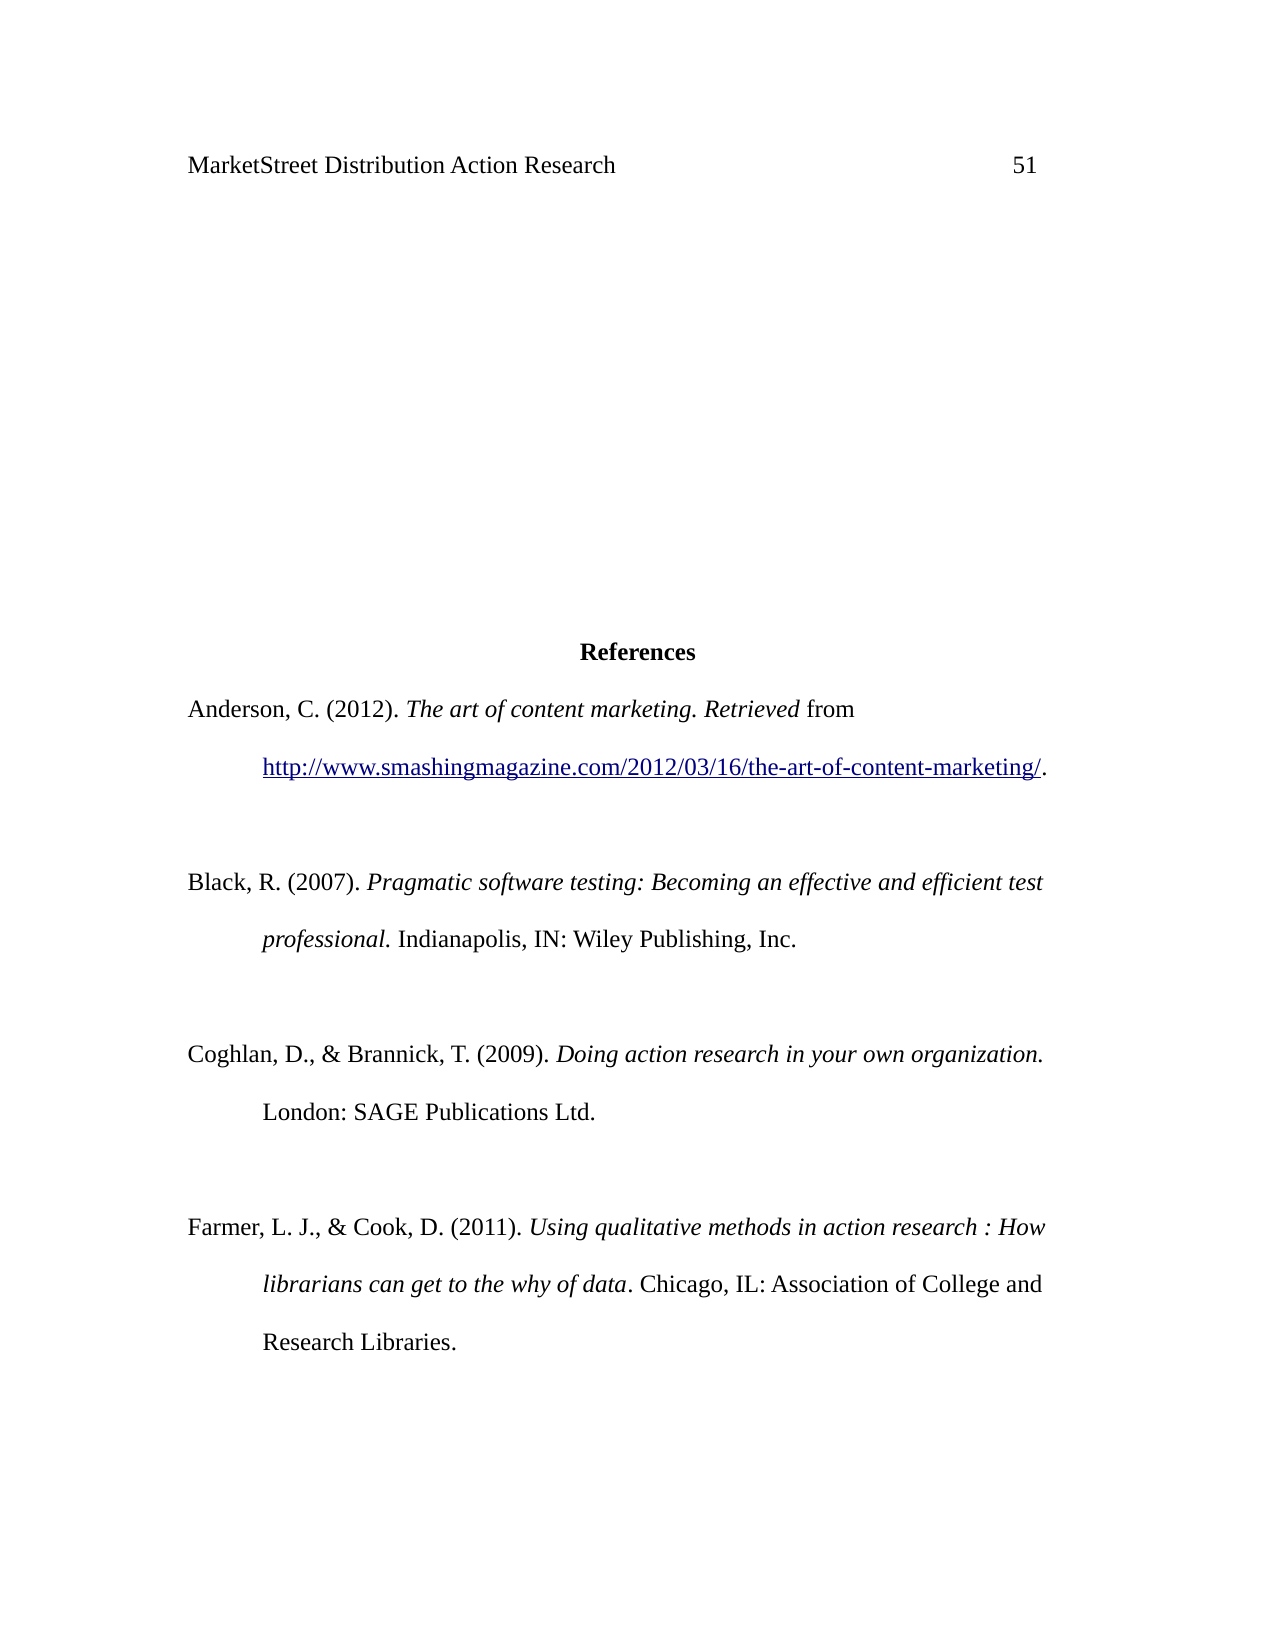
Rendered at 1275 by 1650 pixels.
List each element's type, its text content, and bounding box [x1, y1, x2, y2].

text Black, R. (2007). Pragmatic software testing: Becoming an effective and efficient test professional. Indianapolis, IN: Wiley Publishing, Inc. [187, 867, 1087, 953]
text London: SAGE Publications Ltd. [187, 1097, 1087, 1126]
text Farmer, L. J., & Cook, D. (2011). Using qualitative methods in action research : How librarians can get to the why of data. Chicago, IL: Association of College and Research Libraries. [187, 1212, 1087, 1356]
text References [187, 637, 1087, 666]
text Coghlan, D., & Brannick, T. (2009). Doing action research in your own organization. [187, 1039, 1087, 1068]
text Anderson, C. (2012). The art of content marketing. Retrieved from http://www.smashingmagazine.com/2012/03/16/the-art-of-content-marketing/. [187, 694, 1087, 781]
